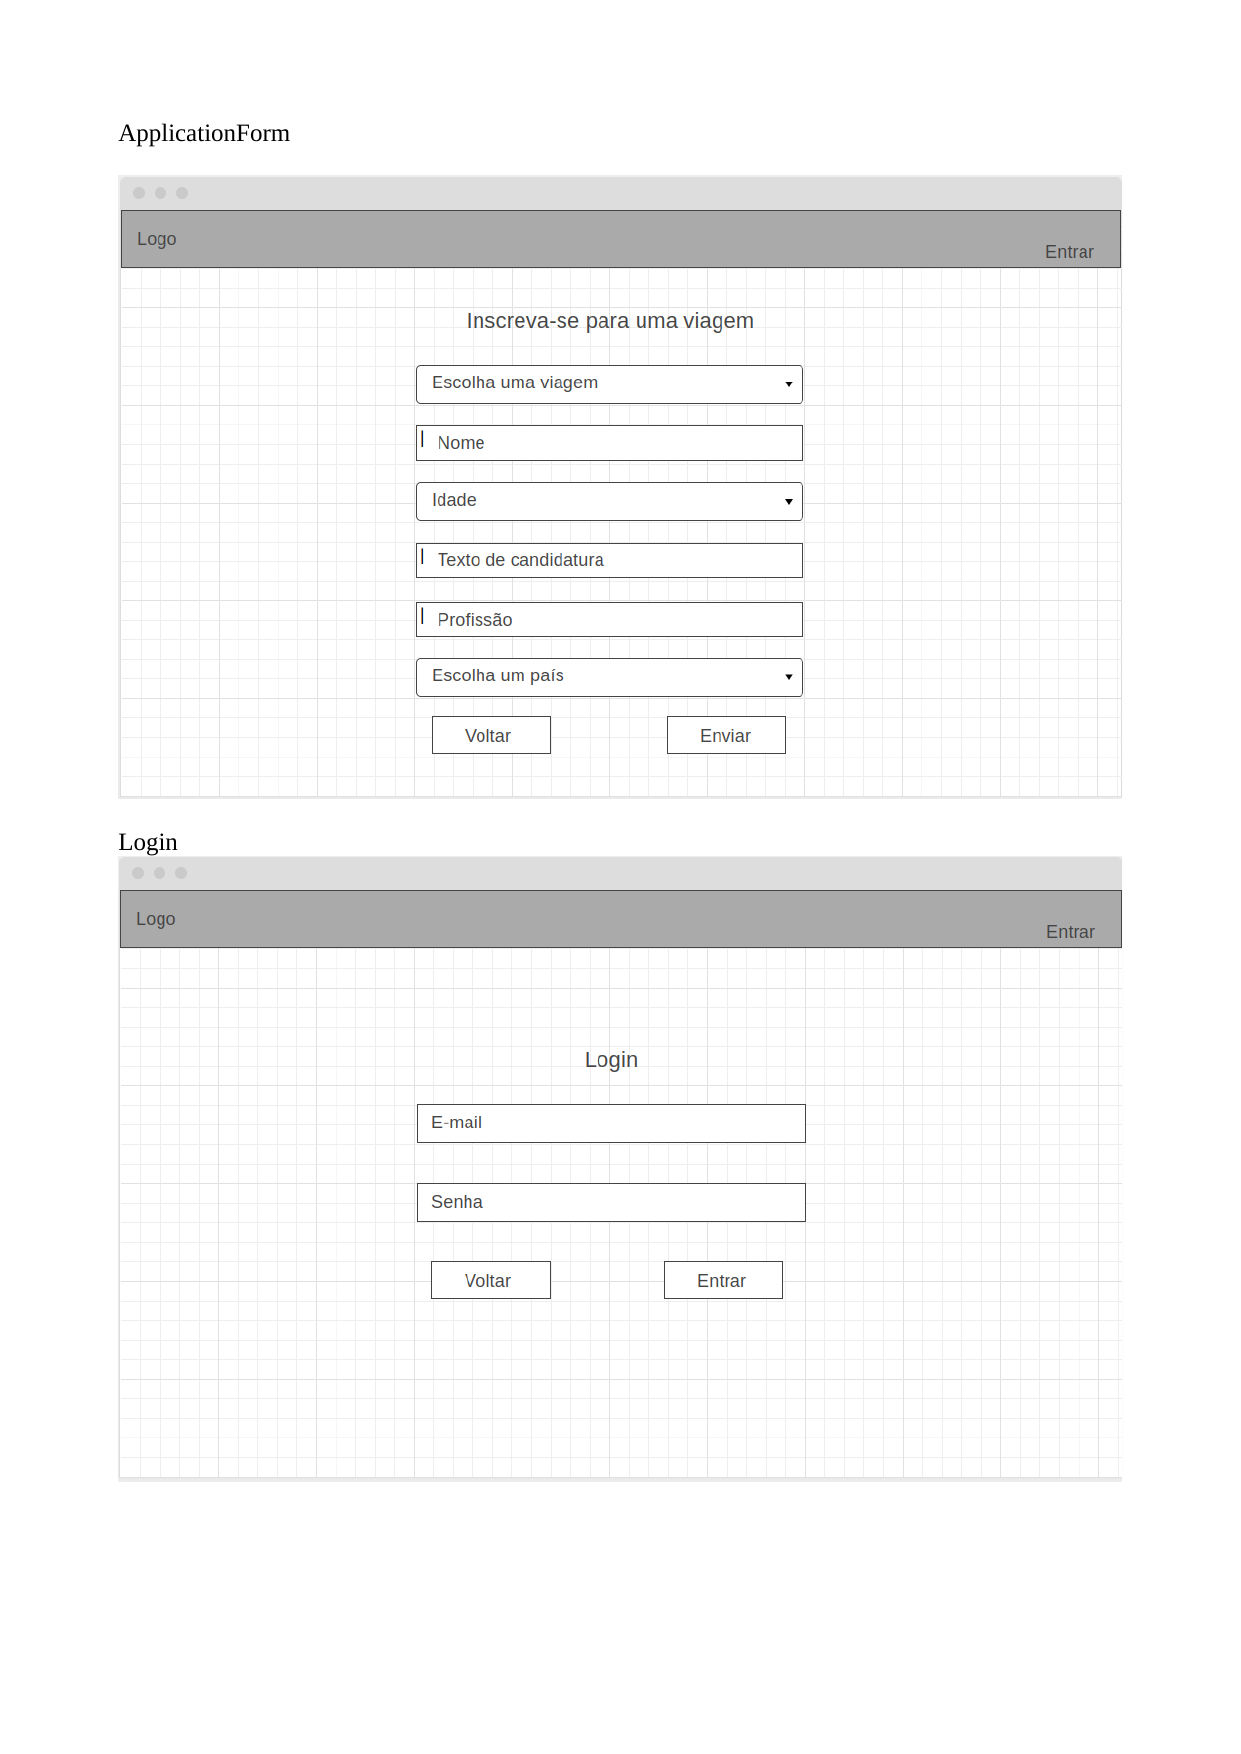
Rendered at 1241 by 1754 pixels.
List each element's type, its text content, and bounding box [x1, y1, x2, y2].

text ApplicationForm [118, 118, 1122, 147]
picture [118, 175, 1123, 799]
text Login [118, 827, 1122, 856]
picture [118, 856, 1123, 1482]
